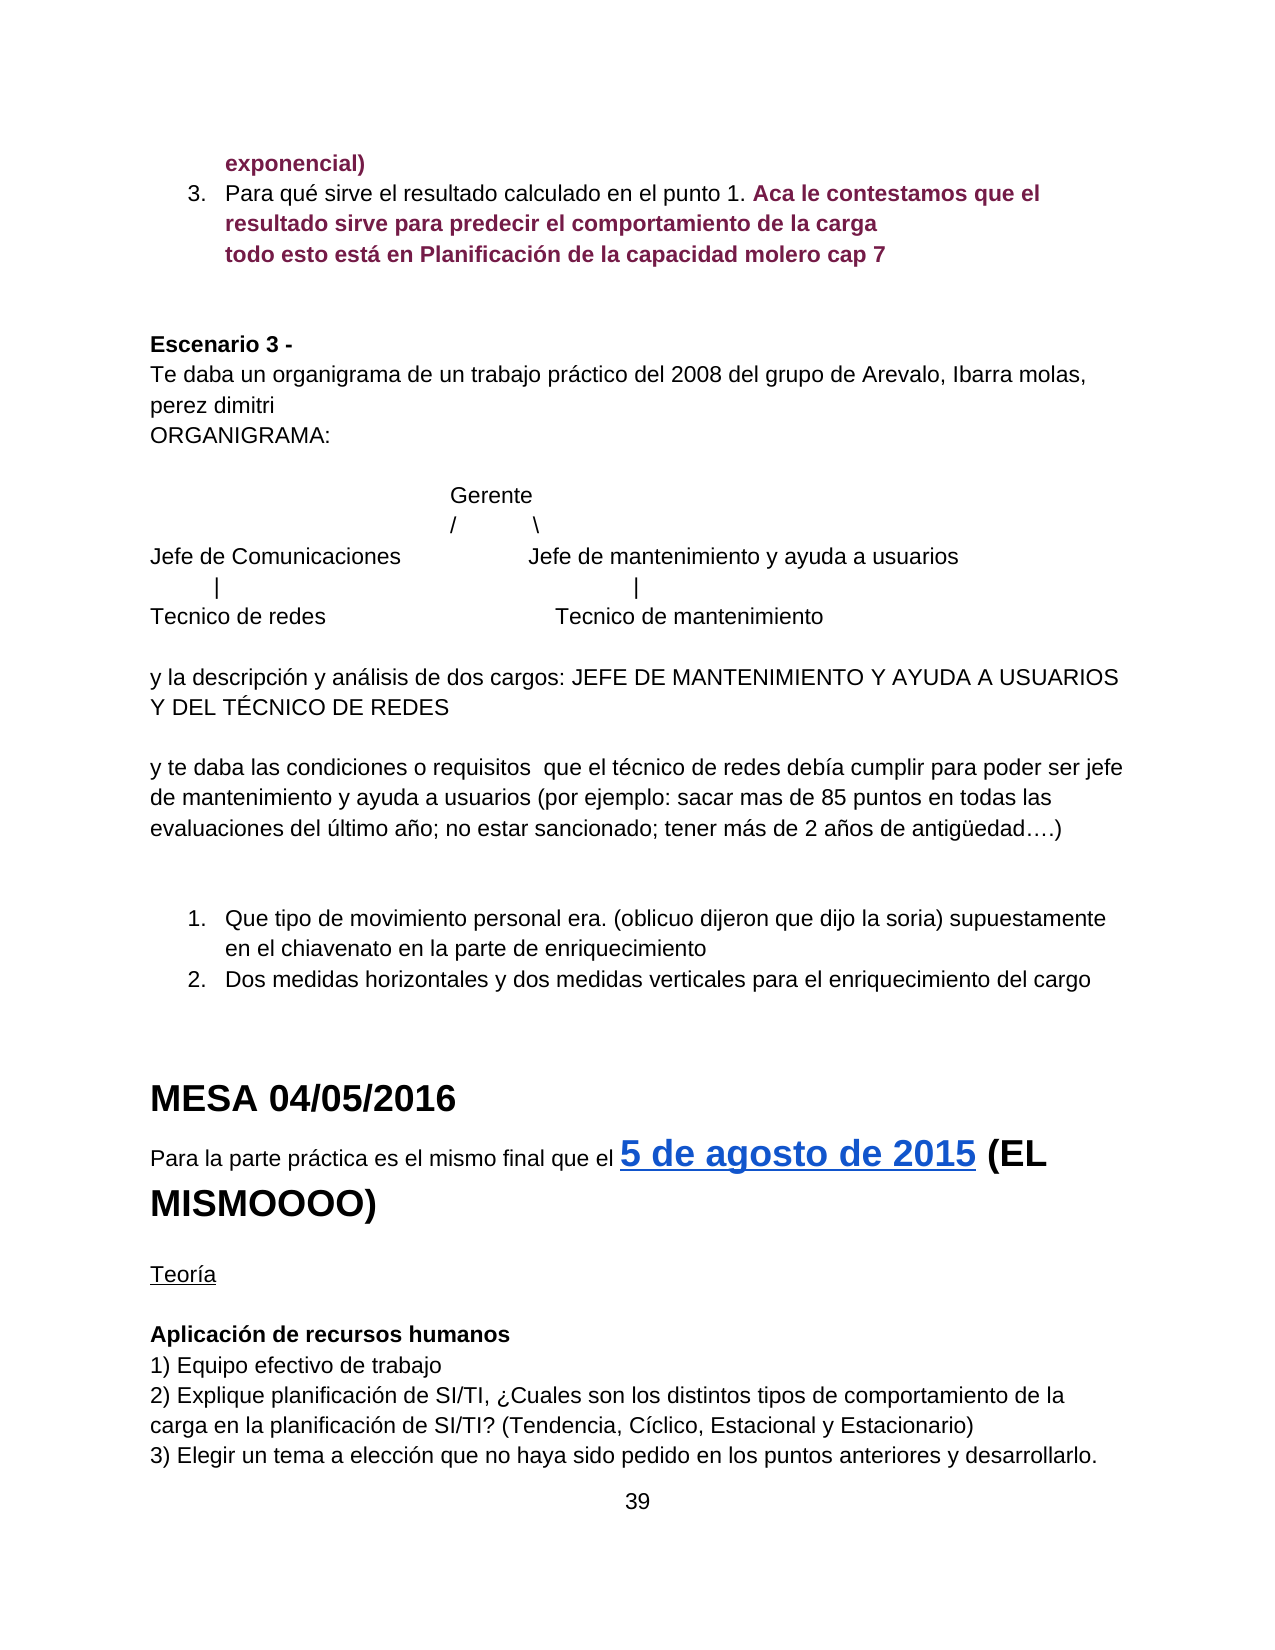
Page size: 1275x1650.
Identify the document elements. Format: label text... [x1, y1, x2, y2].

text ORGANIGRAMA: [150, 422, 1125, 448]
text 2) Explique planificación de SI/TI, ¿Cuales son los distintos tipos de comportamiento de la carga en la planificación de SI/TI? (Tendencia, Cíclico, Estacional y Estacionario) [150, 1382, 1125, 1438]
text Para la parte práctica es el mismo final que el 5 de agosto de 2015 (EL MISMOOOO) [150, 1132, 1125, 1224]
text Escenario 3 - [150, 331, 1125, 358]
text y te daba las condiciones o requisitos que el técnico de redes debía cumplir para poder ser jefe de mantenimiento y ayuda a usuarios (por ejemplo: sacar mas de 85 puntos en todas las evaluaciones del último año; no estar sancionado; tener más de 2 años de antigüedad….) [150, 754, 1125, 841]
text Tecnico de redes Tecnico de mantenimiento [150, 603, 1125, 629]
text y la descripción y análisis de dos cargos: JEFE DE MANTENIMIENTO Y AYUDA A USUARIOS Y DEL TÉCNICO DE REDES [150, 663, 1125, 720]
subtitle MESA 04/05/2016 [150, 1076, 1125, 1119]
text Aplicación de recursos humanos [150, 1321, 1125, 1348]
text 1) Equipo efectivo de trabajo [150, 1352, 1125, 1378]
text Gerente [375, 482, 1125, 509]
text | | [150, 573, 1125, 599]
text 3) Elegir un tema a elección que no haya sido pedido en los puntos anteriores y desarrollarlo. [150, 1442, 1125, 1469]
list exponencial) [187, 150, 1125, 176]
list Que tipo de movimiento personal era. (oblicuo dijeron que dijo la soria) supuestamente en el chiavenato en la parte de enriquecimiento [187, 905, 1125, 962]
text Jefe de Comunicaciones Jefe de mantenimiento y ayuda a usuarios [150, 543, 1125, 569]
list Dos medidas horizontales y dos medidas verticales para el enriquecimiento del cargo [187, 966, 1125, 992]
text Teoría [150, 1261, 1125, 1287]
list Para qué sirve el resultado calculado en el punto 1. Aca le contestamos que el resultado sirve para predecir el comportamiento de la carga todo esto está en Planificación de la capacidad molero cap 7 [187, 180, 1125, 267]
text / \ [375, 512, 1125, 539]
text Te daba un organigrama de un trabajo práctico del 2008 del grupo de Arevalo, Ibarra molas, perez dimitri [150, 361, 1125, 418]
